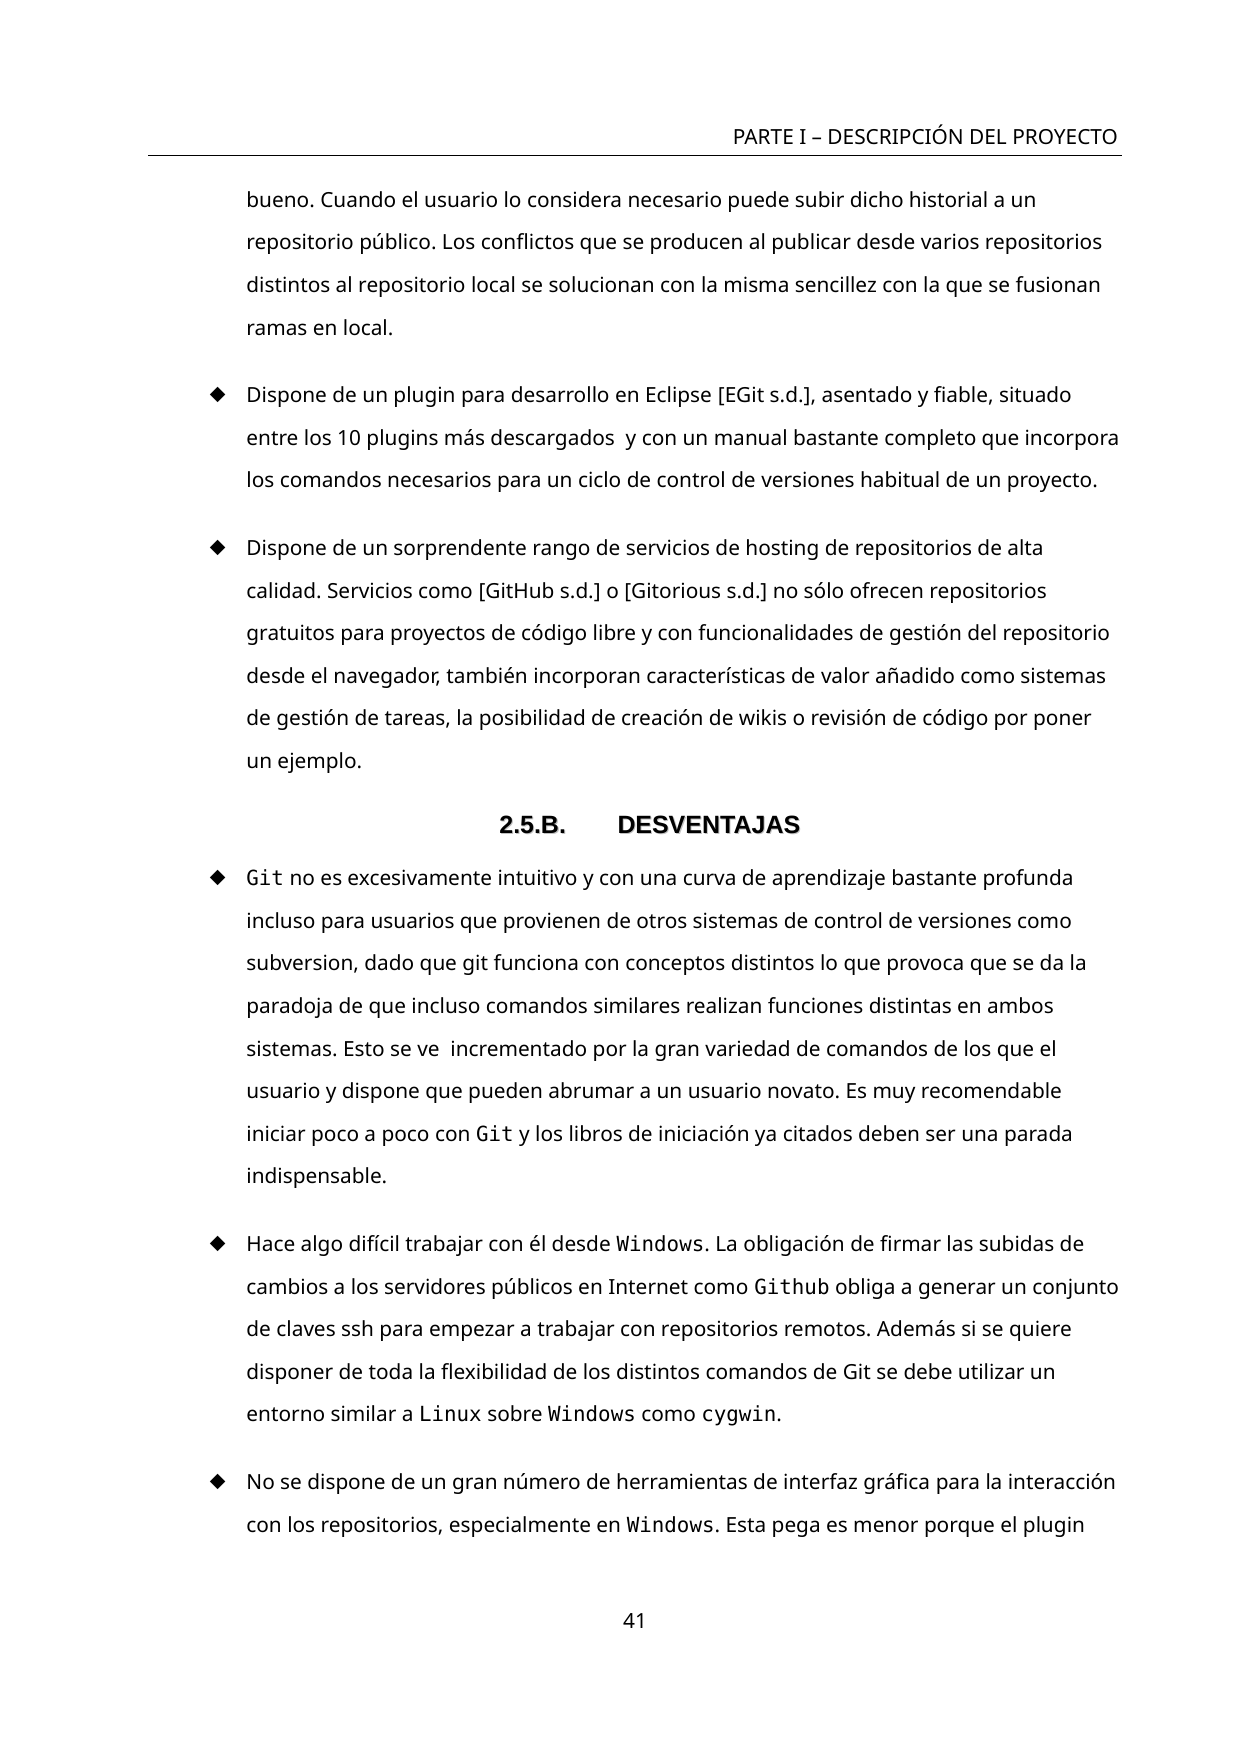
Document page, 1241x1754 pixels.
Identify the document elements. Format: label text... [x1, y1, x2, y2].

list Hace algo difícil trabajar con él desde Windows. La obligación de firmar las subidas de cambios a los servidores públicos en Internet como Github obliga a generar un conjunto de claves ssh para empezar a trabajar con repositorios remotos. Además si se quiere disponer de toda la flexibilidad de los distintos comandos de Git se debe utilizar un entorno similar a Linux sobre Windows como cygwin. [209, 1229, 1122, 1428]
list Dispone de un plugin para desarrollo en Eclipse [EGit s.d.], asentado y fiable, situado entre los 10 plugins más descargados y con un manual bastante completo que incorpora los comandos necesarios para un ciclo de control de versiones habitual de un proyecto. [209, 380, 1122, 494]
list Dispone de un sorprendente rango de servicios de hosting de repositorios de alta calidad. Servicios como [GitHub s.d.] o [Gitorious s.d.] no sólo ofrecen repositorios gratuitos para proyectos de código libre y con funcionalidades de gestión del repositorio desde el navegador, también incorporan características de valor añadido como sistemas de gestión de tareas, la posibilidad de creación de wikis o revisión de código por poner un ejemplo. [209, 533, 1122, 774]
list bueno. Cuando el usuario lo considera necesario puede subir dicho historial a un repositorio público. Los conflictos que se producen al publicar desde varios repositorios distintos al repositorio local se solucionan con la misma sencillez con la que se fusionan ramas en local. [209, 185, 1122, 341]
list Git no es excesivamente intuitivo y con una curva de aprendizaje bastante profunda incluso para usuarios que provienen de otros sistemas de control de versiones como subversion, dado que git funciona con conceptos distintos lo que provoca que se da la paradoja de que incluso comandos similares realizan funciones distintas en ambos sistemas. Esto se ve incrementado por la gran variedad de comandos de los que el usuario y dispone que pueden abrumar a un usuario novato. Es muy recomendable iniciar poco a poco con Git y los libros de iniciación ya citados deben ser una parada indispensable. [209, 863, 1122, 1190]
subtitle Desventajas [177, 809, 1122, 838]
list No se dispone de un gran número de herramientas de interfaz gráfica para la interacción con los repositorios, especialmente en Windows. Esta pega es menor porque el plugin [209, 1467, 1122, 1538]
